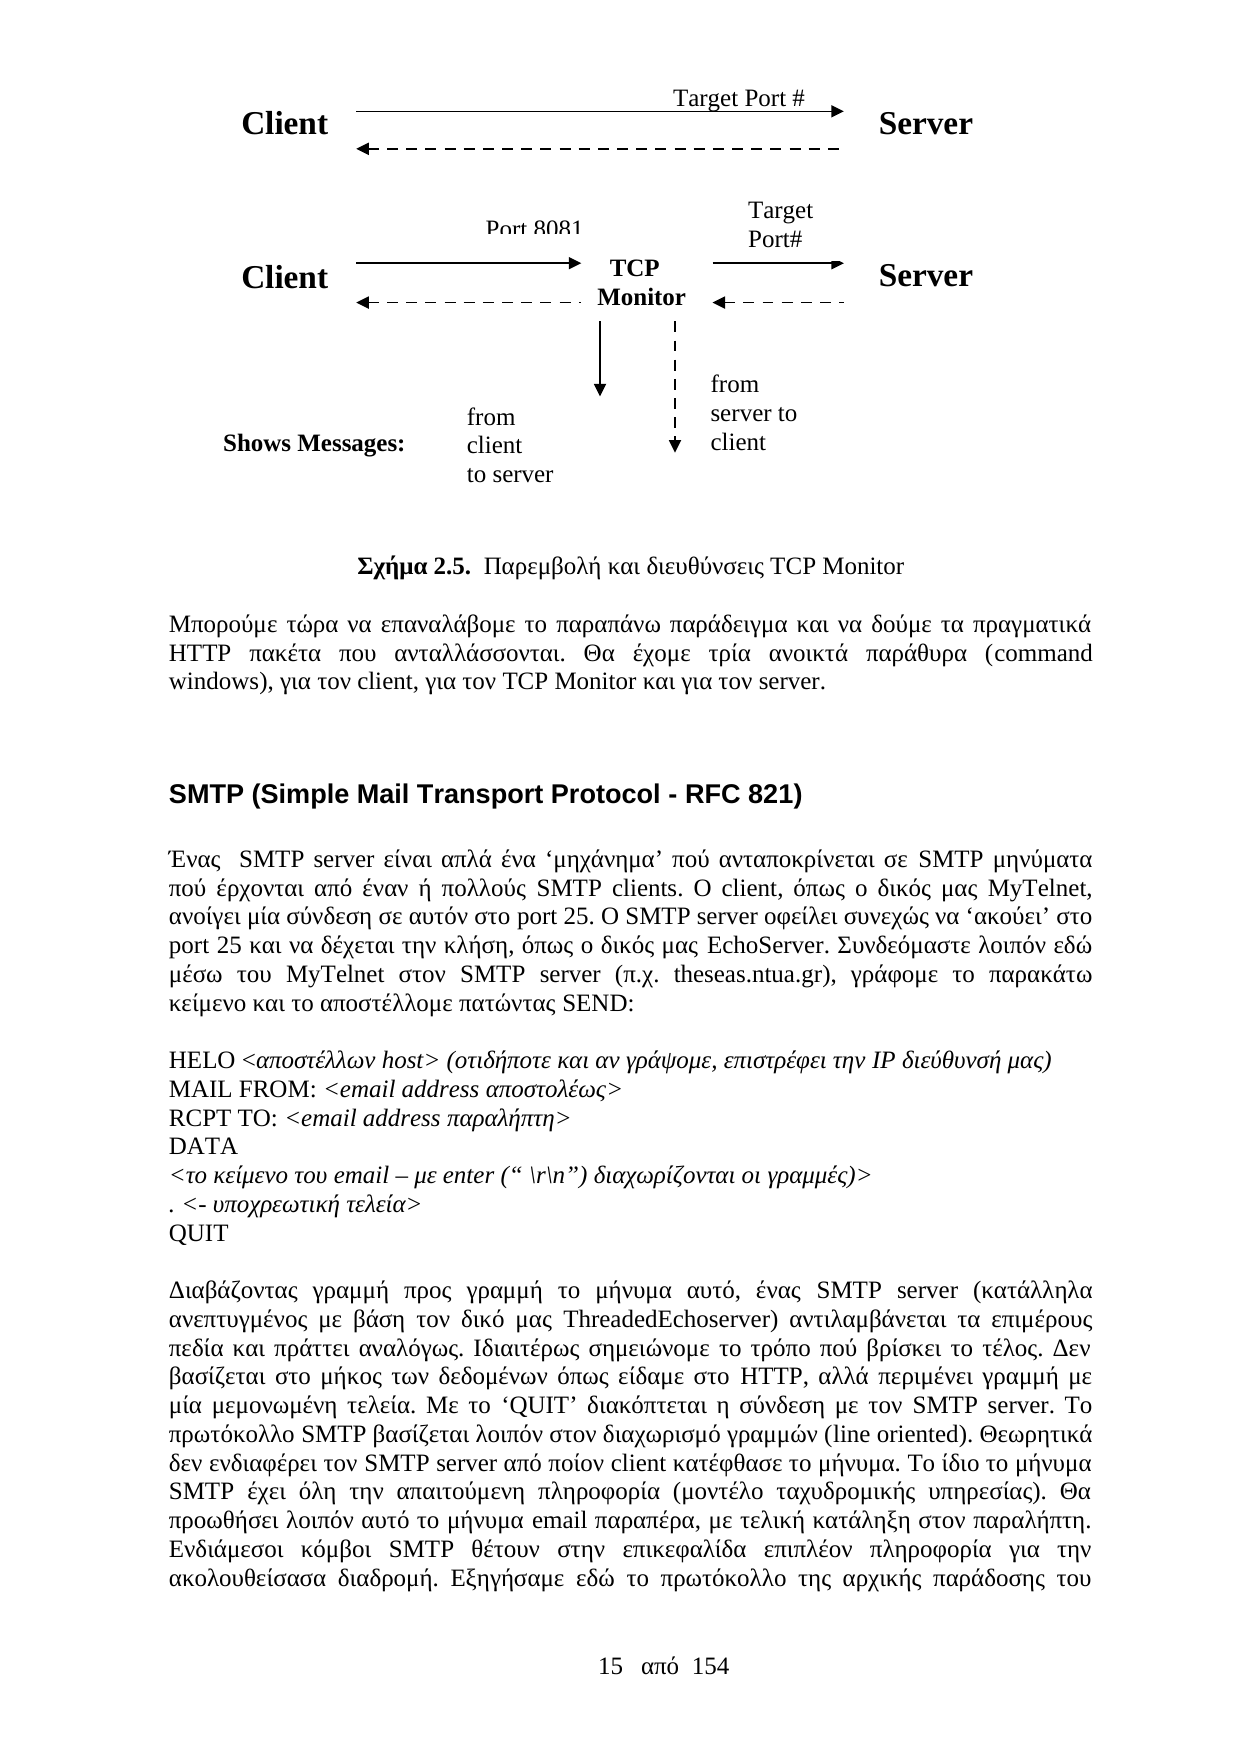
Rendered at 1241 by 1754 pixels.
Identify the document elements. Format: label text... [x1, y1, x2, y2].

text HELO <αποστέλλων host> (οτιδήποτε και αν γράψομε, επιστρέφει την IP διεύθυνσή μας) [169, 1045, 1092, 1074]
text Target Port # [673, 83, 808, 111]
text <το κείμενο του email – με enter (“ \r\n”) διαχωρίζονται οι γραμμές)> [169, 1160, 1092, 1189]
text RCPT TO: <email address παραλήπτη> [169, 1103, 1092, 1131]
text Target [748, 195, 827, 224]
text to server [467, 459, 565, 488]
text Client [224, 257, 338, 295]
text MAIL FROM: <email address αποστολέως> [169, 1074, 1092, 1103]
text QUIT [169, 1218, 1092, 1246]
text Σχήμα 2.5. Παρεμβολή και διευθύνσεις TCP Monitor [169, 551, 1092, 580]
text Monitor [597, 282, 697, 310]
text DATA [169, 1131, 1092, 1160]
text Μπορούμε τώρα να επαναλάβομε το παραπάνω παράδειγμα και να δούμε τα πραγματικά HTTP πακέτα που ανταλλάσσονται. Θα έχομε τρία ανοικτά παράθυρα (command windows), για τον client, για τον TCP Monitor και για τον server. [169, 609, 1092, 695]
text client [710, 427, 883, 456]
text client [467, 430, 565, 459]
text Server [862, 255, 976, 293]
text . <- υποχρεωτική τελεία> [169, 1189, 1092, 1218]
text from [467, 402, 565, 430]
text Διαβάζοντας γραμμή προς γραμμή το μήνυμα αυτό, ένας SMTP server (κατάλληλα ανεπτυγμένος με βάση τον δικό μας ThreadedEchoserver) αντιλαμβάνεται τα επιμέρους πεδία και πράττει αναλόγως. Ιδιαιτέρως σημειώνομε το τρόπο πού βρίσκει το τέλος. Δεν βασίζεται στο μήκος των δεδομένων όπως είδαμε στο HTTP, αλλά περιμένει γραμμή με μία μεμονωμένη τελεία. Με το ‘QUIT’ διακόπτεται η σύνδεση με τον SMTP server. Το πρωτόκολλο SMTP βασίζεται λοιπόν στον διαχωρισμό γραμμών (line oriented). Θεωρητικά δεν ενδιαφέρει τον SMTP server από ποίον client κατέφθασε το μήνυμα. Το ίδιο το μήνυμα SMTP έχει όλη την απαιτούμενη πληροφορία (μοντέλο ταχυδρομικής υπηρεσίας). Θα προωθήσει λοιπόν αυτό το μήνυμα email παραπέρα, με τελική κατάληξη στον παραλήπτη. Ενδιάμεσοι κόμβοι SMTP θέτουν στην επικεφαλίδα επιπλέον πληροφορία για την ακολουθείσασα διαδρομή. Εξηγήσαμε εδώ το πρωτόκολλο της αρχικής παράδοσης του [169, 1275, 1092, 1591]
text from [710, 369, 883, 398]
text Ένας SMTP server είναι απλά ένα ‘μηχάνημα’ πού ανταποκρίνεται σε SMTP μηνύματα πού έρχονται από έναν ή πολλούς SMTP clients. O client, όπως ο δικός μας MyTelnet, ανοίγει μία σύνδεση σε αυτόν στο port 25. Ο SMTP server οφείλει συνεχώς να ‘ακούει’ στο port 25 και να δέχεται την κλήση, όπως ο δικός μας EchoServer. Συνδεόμαστε λοιπόν εδώ μέσω του MyTelnet στον SMTP server (π.χ. theseas.ntua.gr), γράφομε το παρακάτω κείμενο και το αποστέλλομε πατώντας SEND: [169, 844, 1092, 1016]
text Server [862, 103, 976, 142]
text Port# [748, 224, 827, 252]
text server to [710, 398, 883, 427]
subtitle SMTP (Simple Mail Transport Protocol - RFC 821) [169, 778, 1092, 809]
text Shows Messages: [223, 428, 433, 457]
text Port 8081 [485, 214, 583, 233]
text Client [224, 103, 338, 142]
text TCP [597, 253, 697, 282]
